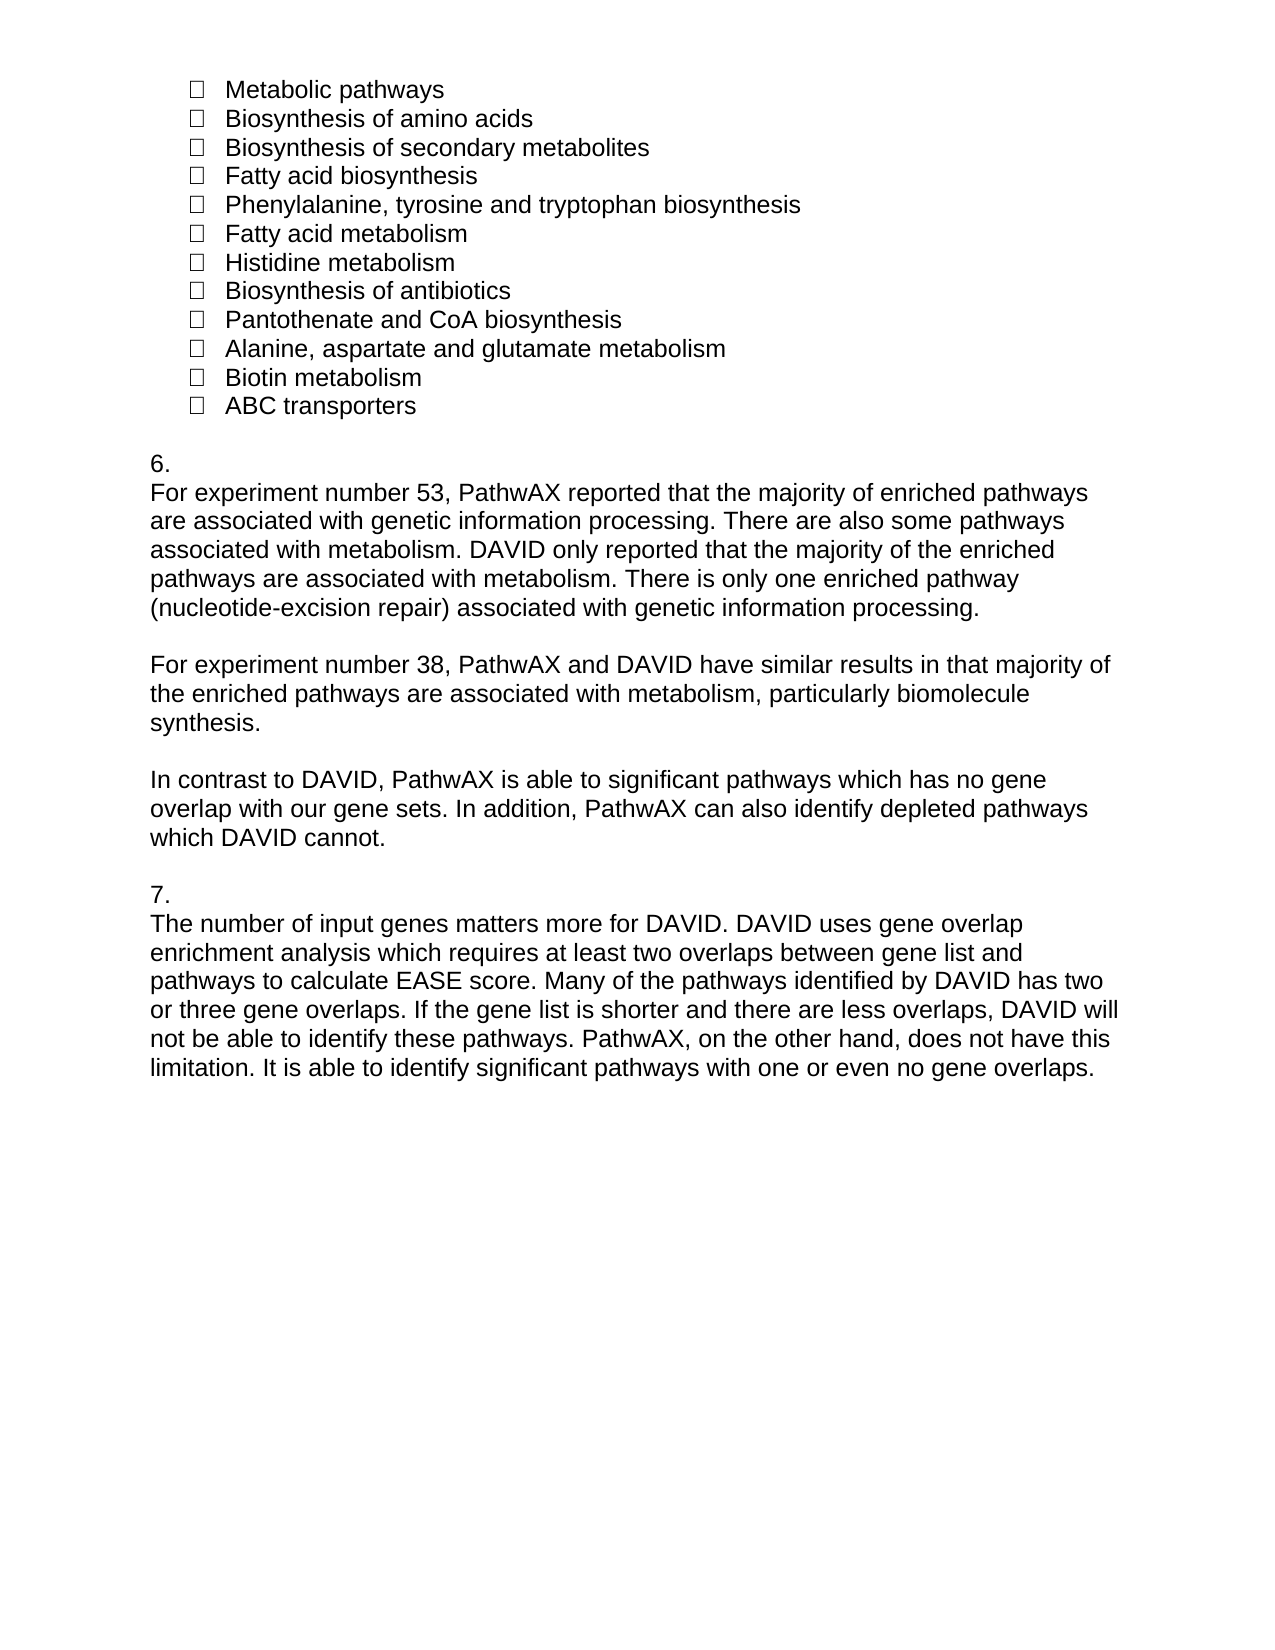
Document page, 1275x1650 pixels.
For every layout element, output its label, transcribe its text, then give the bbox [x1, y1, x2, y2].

list Pantothenate and CoA biosynthesis [187, 305, 1125, 334]
text 6. [150, 449, 1125, 477]
list Biotin metabolism [187, 362, 1125, 391]
text 7. [150, 880, 1125, 909]
text The number of input genes matters more for DAVID. DAVID uses gene overlap enrichment analysis which requires at least two overlaps between gene list and pathways to calculate EASE score. Many of the pathways identified by DAVID has two or three gene overlaps. If the gene list is shorter and there are less overlaps, DAVID will not be able to identify these pathways. PathwAX, on the other hand, does not have this limitation. It is able to identify significant pathways with one or even no gene overlaps. [150, 909, 1125, 1081]
text For experiment number 38, PathwAX and DAVID have similar results in that majority of the enriched pathways are associated with metabolism, particularly biomolecule synthesis. [150, 650, 1125, 736]
list Phenylalanine, tyrosine and tryptophan biosynthesis [187, 190, 1125, 219]
text For experiment number 53, PathwAX reported that the majority of enriched pathways are associated with genetic information processing. There are also some pathways associated with metabolism. DAVID only reported that the majority of the enriched pathways are associated with metabolism. There is only one enriched pathway (nucleotide-excision repair) associated with genetic information processing. [150, 477, 1125, 621]
list Biosynthesis of secondary metabolites [187, 132, 1125, 161]
list ABC transporters [187, 391, 1125, 420]
list Fatty acid metabolism [187, 219, 1125, 247]
list Fatty acid biosynthesis [187, 161, 1125, 190]
text In contrast to DAVID, PathwAX is able to significant pathways which has no gene overlap with our gene sets. In addition, PathwAX can also identify depleted pathways which DAVID cannot. [150, 765, 1125, 851]
list Biosynthesis of amino acids [187, 104, 1125, 132]
list Histidine metabolism [187, 247, 1125, 276]
list Biosynthesis of antibiotics [187, 276, 1125, 305]
list Alanine, aspartate and glutamate metabolism [187, 334, 1125, 362]
list Metabolic pathways [187, 75, 1125, 104]
